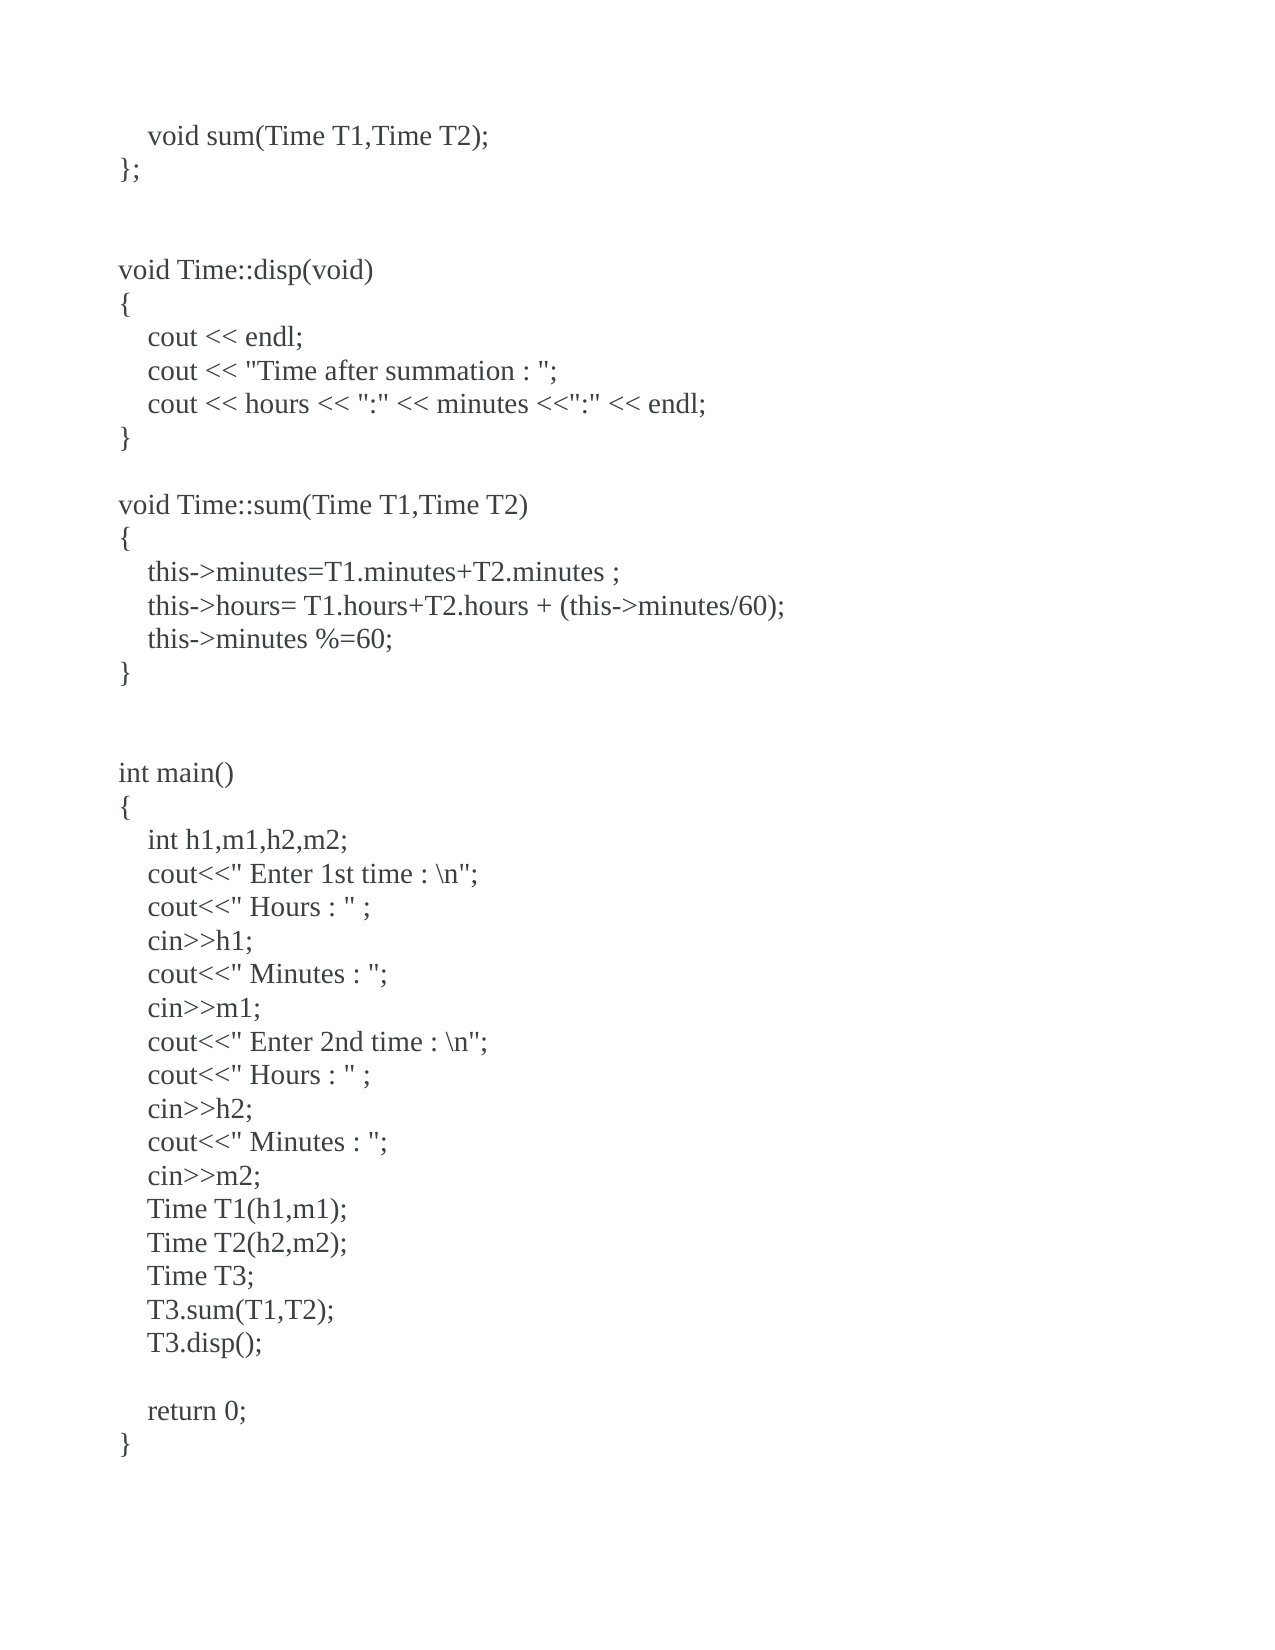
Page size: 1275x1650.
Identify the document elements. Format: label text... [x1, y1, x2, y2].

text Time T3; [118, 1258, 1157, 1292]
text { [118, 286, 1157, 319]
text void Time::disp(void) [118, 252, 1157, 286]
text cout<<" Hours : " ; [118, 889, 1157, 923]
text cout<<" Enter 1st time : \n"; [118, 856, 1157, 889]
text cin>>m2; [118, 1158, 1157, 1191]
text } [118, 420, 1157, 453]
text { [118, 521, 1157, 554]
text cin>>h2; [118, 1091, 1157, 1124]
text T3.sum(T1,T2); [118, 1292, 1157, 1326]
text cin>>h1; [118, 923, 1157, 957]
text this->hours= T1.hours+T2.hours + (this->minutes/60); [118, 588, 1157, 621]
text void Time::sum(Time T1,Time T2) [118, 487, 1157, 521]
text cout<<" Hours : " ; [118, 1057, 1157, 1091]
text cout << endl; [118, 319, 1157, 353]
text return 0; [118, 1393, 1157, 1426]
text cout<<" Minutes : "; [118, 957, 1157, 990]
text cout << "Time after summation : "; [118, 353, 1157, 386]
text this->minutes=T1.minutes+T2.minutes ; [118, 554, 1157, 588]
text } [118, 1426, 1157, 1460]
text }; [118, 152, 1157, 185]
text void sum(Time T1,Time T2); [118, 118, 1157, 152]
text cout << hours << ":" << minutes <<":" << endl; [118, 386, 1157, 420]
text T3.disp(); [118, 1326, 1157, 1359]
text Time T1(h1,m1); [118, 1191, 1157, 1225]
text int h1,m1,h2,m2; [118, 822, 1157, 856]
text } [118, 655, 1157, 688]
text { [118, 789, 1157, 822]
text int main() [118, 755, 1157, 789]
text cout<<" Minutes : "; [118, 1124, 1157, 1158]
text cout<<" Enter 2nd time : \n"; [118, 1024, 1157, 1057]
text Time T2(h2,m2); [118, 1225, 1157, 1258]
text this->minutes %=60; [118, 621, 1157, 655]
text cin>>m1; [118, 990, 1157, 1024]
